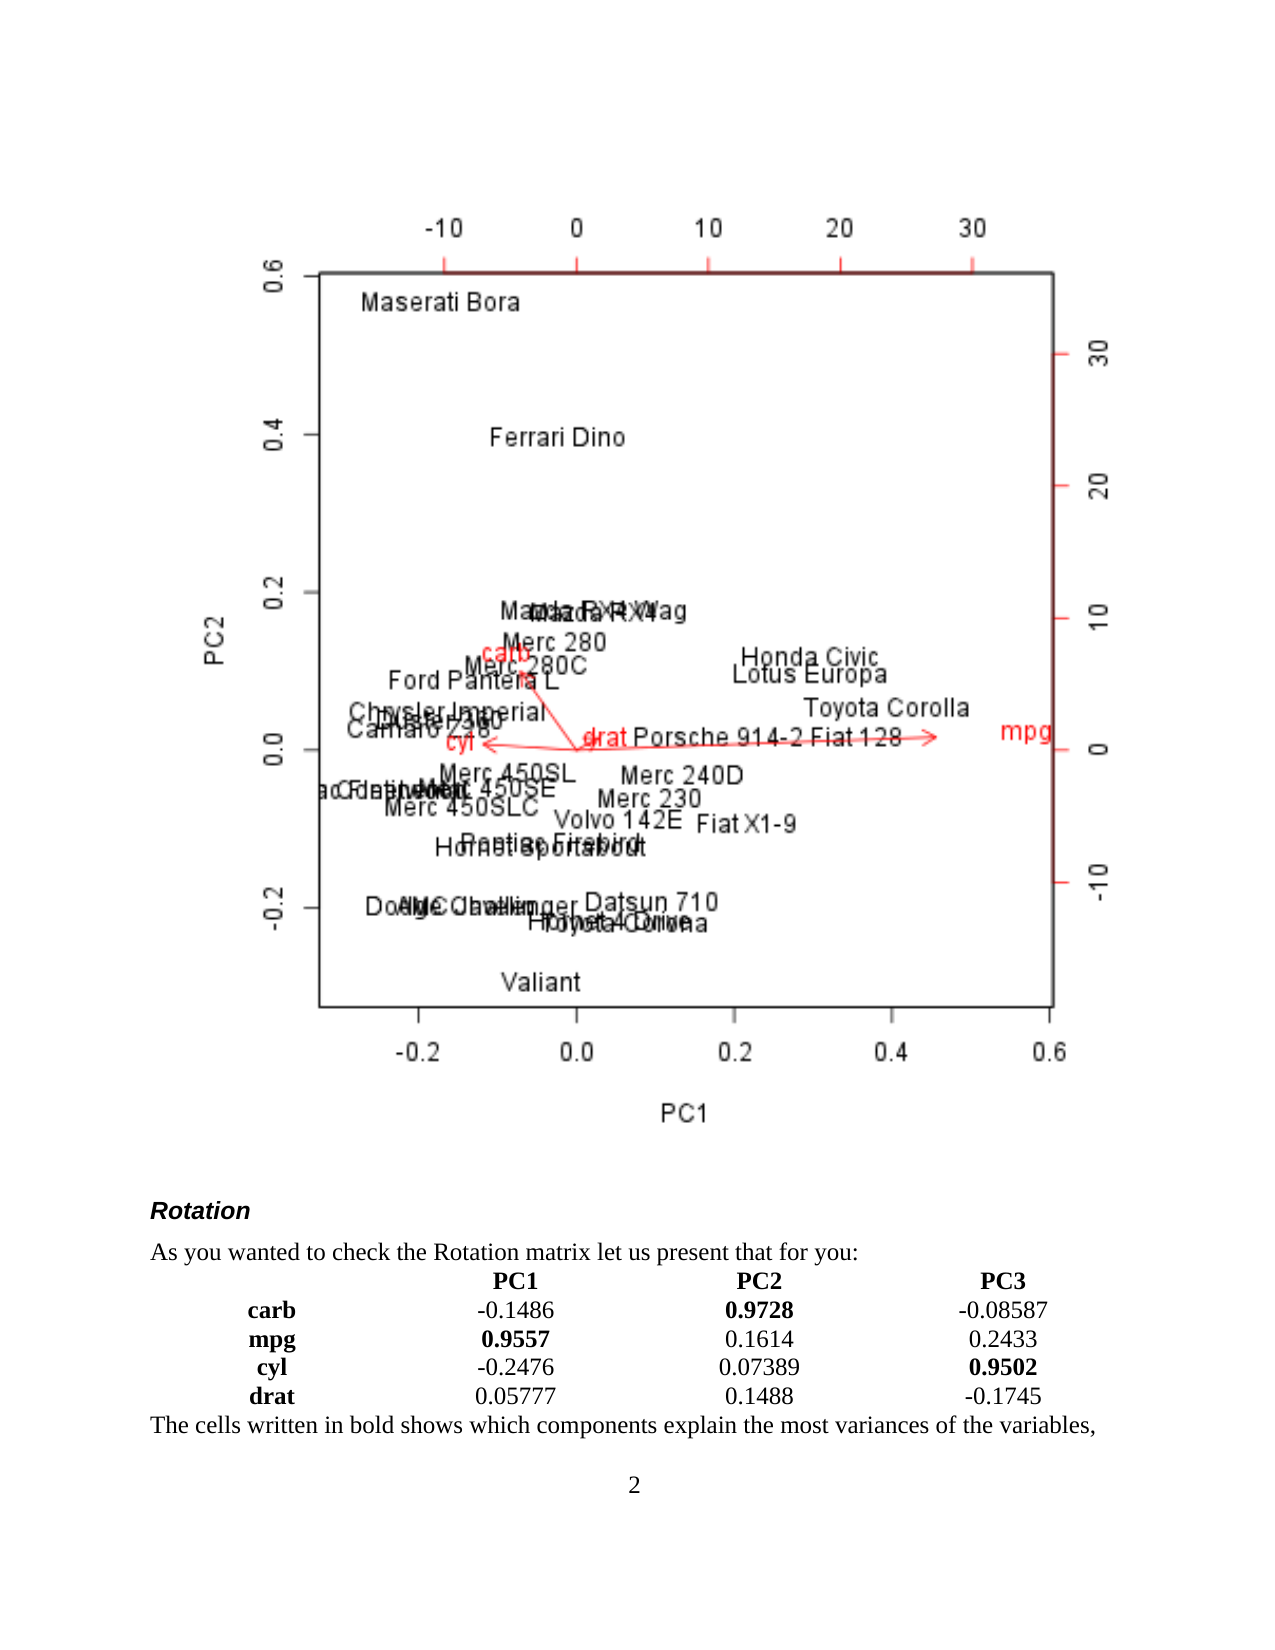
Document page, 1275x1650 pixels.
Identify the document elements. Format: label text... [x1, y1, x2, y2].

table_cell cyl [150, 1353, 394, 1381]
table_cell 0.2433 [881, 1324, 1125, 1352]
table_cell 0.9728 [638, 1295, 881, 1324]
table_cell -0.2476 [394, 1353, 637, 1381]
table_cell drat [150, 1381, 394, 1410]
text As you wanted to check the Rotation matrix let us present that for you: [150, 1237, 1125, 1266]
table_cell carb [150, 1295, 394, 1324]
table_cell 0.07389 [638, 1353, 881, 1381]
picture [150, 150, 1163, 1163]
table_header PC1 [394, 1266, 637, 1295]
text The cells written in bold shows which components explain the most variances of the variables, [150, 1410, 1125, 1439]
table_cell 0.9557 [394, 1324, 637, 1352]
table_cell 0.9502 [881, 1353, 1125, 1381]
table_cell -0.1745 [881, 1381, 1125, 1410]
table_cell 0.1614 [638, 1324, 881, 1352]
table_header PC3 [881, 1266, 1125, 1295]
table_cell 0.05777 [394, 1381, 637, 1410]
table_cell 0.1488 [638, 1381, 881, 1410]
table_cell mpg [150, 1324, 394, 1352]
table_cell -0.1486 [394, 1295, 637, 1324]
table_cell -0.08587 [881, 1295, 1125, 1324]
subtitle Rotation [150, 1196, 1125, 1225]
table_header PC2 [638, 1266, 881, 1295]
table_header [150, 1266, 394, 1295]
